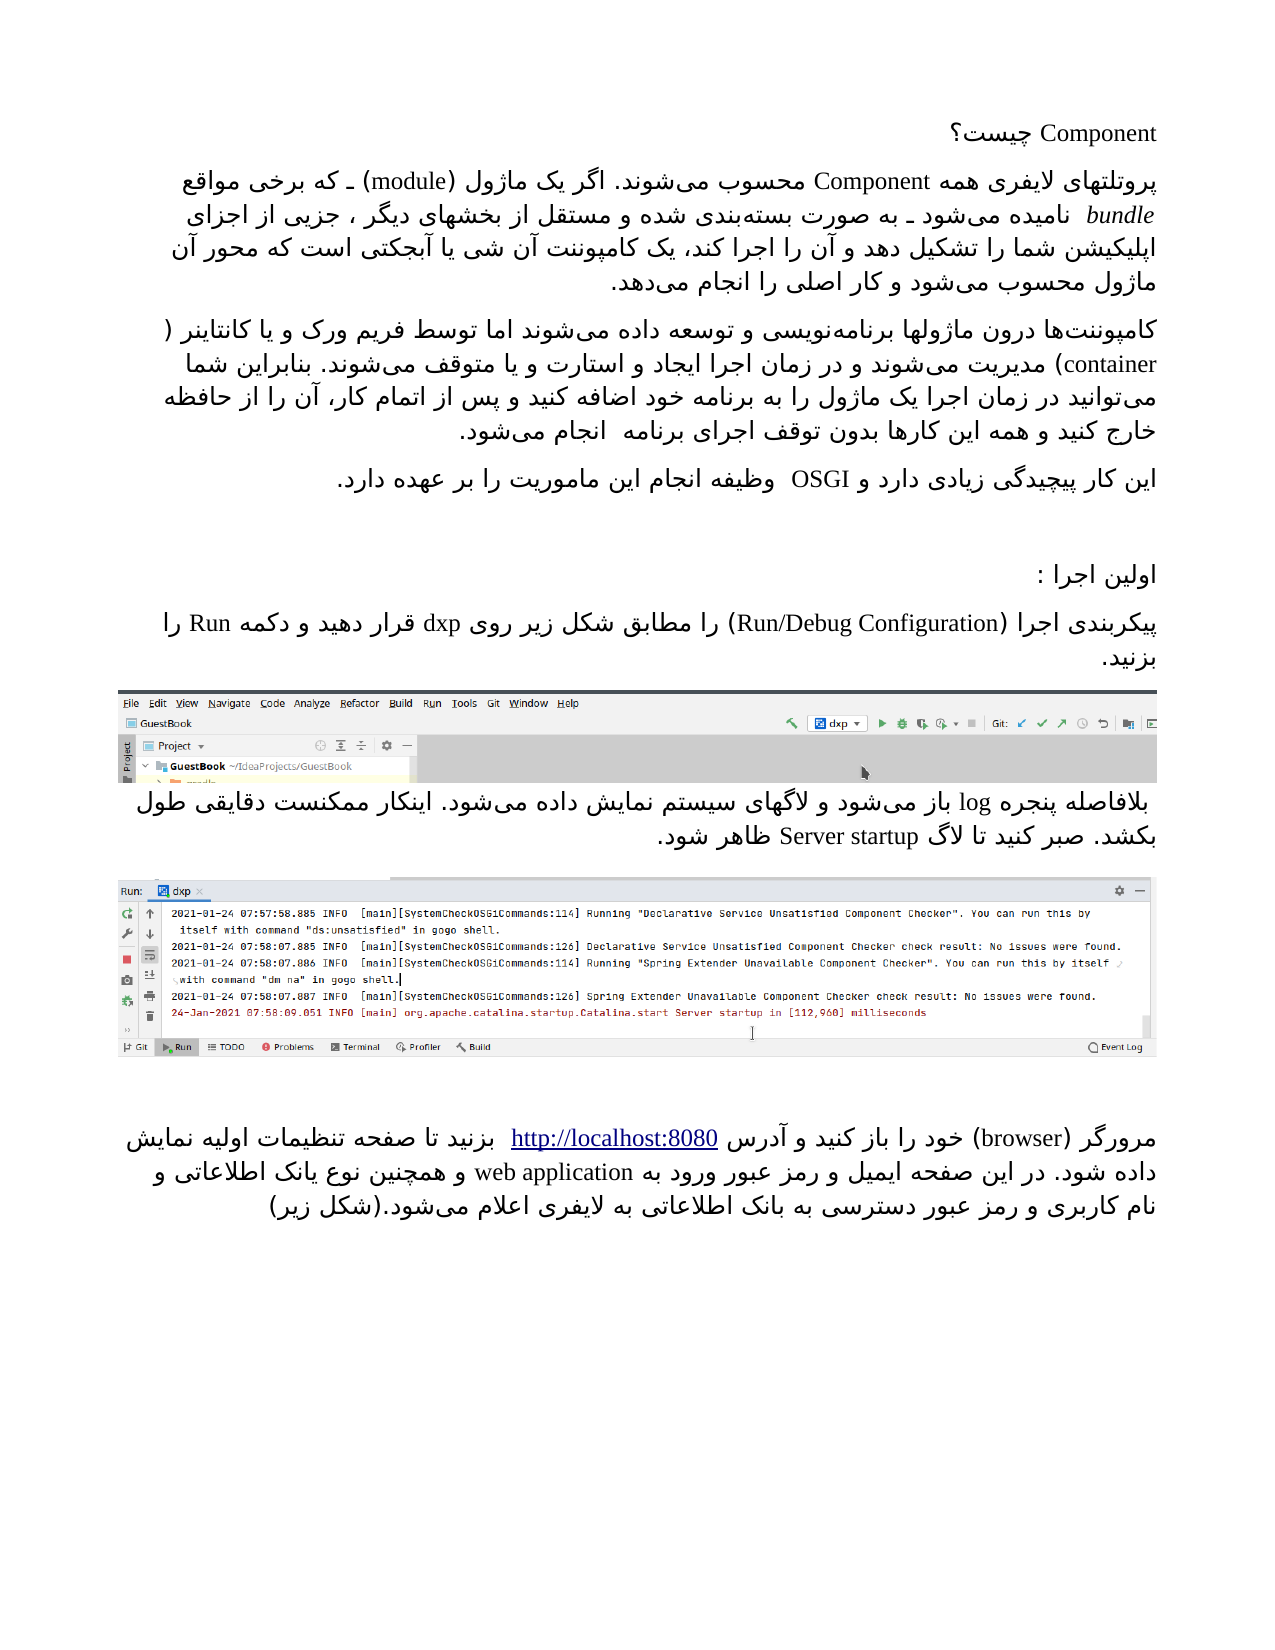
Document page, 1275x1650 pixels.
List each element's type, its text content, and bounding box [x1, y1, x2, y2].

text اولین اجرا : [118, 560, 1157, 589]
text بلافاصله پنجره log باز می‌شود و لاگهای سیستم نمایش داده می‌شود. اینکار ممکنست دقایقی طول بکشد. صبر کنید تا لاگ Server startup ظاهر شود. [118, 783, 1157, 877]
text Component چیست؟ [118, 118, 1157, 147]
text کامپوننت‌ها درون ماژولها برنامه‌نویسی و توسعه داده می‌شوند اما توسط فریم ورک و یا کانتاینر (container) مدیریت می‌شوند و در زمان اجرا ایجاد و استارت و یا متوقف می‌شوند. بنابراین شما می‌توانید در زمان اجرا یک ماژول را به برنامه خود اضافه کنید و پس از اتمام کار، آن را از حافظه خارج کنید و همه این کارها بدون توقف اجرای برنامه انجام می‌شود. [118, 315, 1157, 445]
text پیکربندی اجرا (Run/Debug Configuration) را مطابق شکل زیر روی dxp قرار دهید و دکمه Run را بزنید. [118, 608, 1157, 671]
text این کار پیچیدگی‌ زیادی دارد و OSGI وظیفه انجام این ماموریت را بر عهده دارد. [118, 464, 1157, 493]
picture [118, 877, 1157, 1057]
text مرورگر (browser) خود را باز کنید و آدرس http://localhost:8080 بزنید تا صفحه تنظیمات اولیه نمایش داده شود. در این صفحه ایمیل و رمز عبور ورود به web application و همچنین نوع یانک اطلاعاتی و نام کاربری و رمز عبور دسترسی به بانک اطلاعاتی به لایفری اعلام می‌شود.(شکل زیر) [118, 1123, 1157, 1220]
text پروتلتهای لایفری همه Component محسوب می‌شوند. اگر یک ماژول (module) ـ که برخی مواقع bundle نامیده می‌شود ـ به صورت بسته‌بندی شده و مستقل از بخشهای دیگر ، جزیی از اجزای اپلیکیشن شما را تشکیل دهد و آن را اجرا کند، یک کامپوننت آن شی یا آبجکتی است که محور آن ماژول محسوب می‌شود و کار اصلی را انجام می‌دهد. [118, 166, 1157, 296]
picture [118, 690, 1157, 783]
